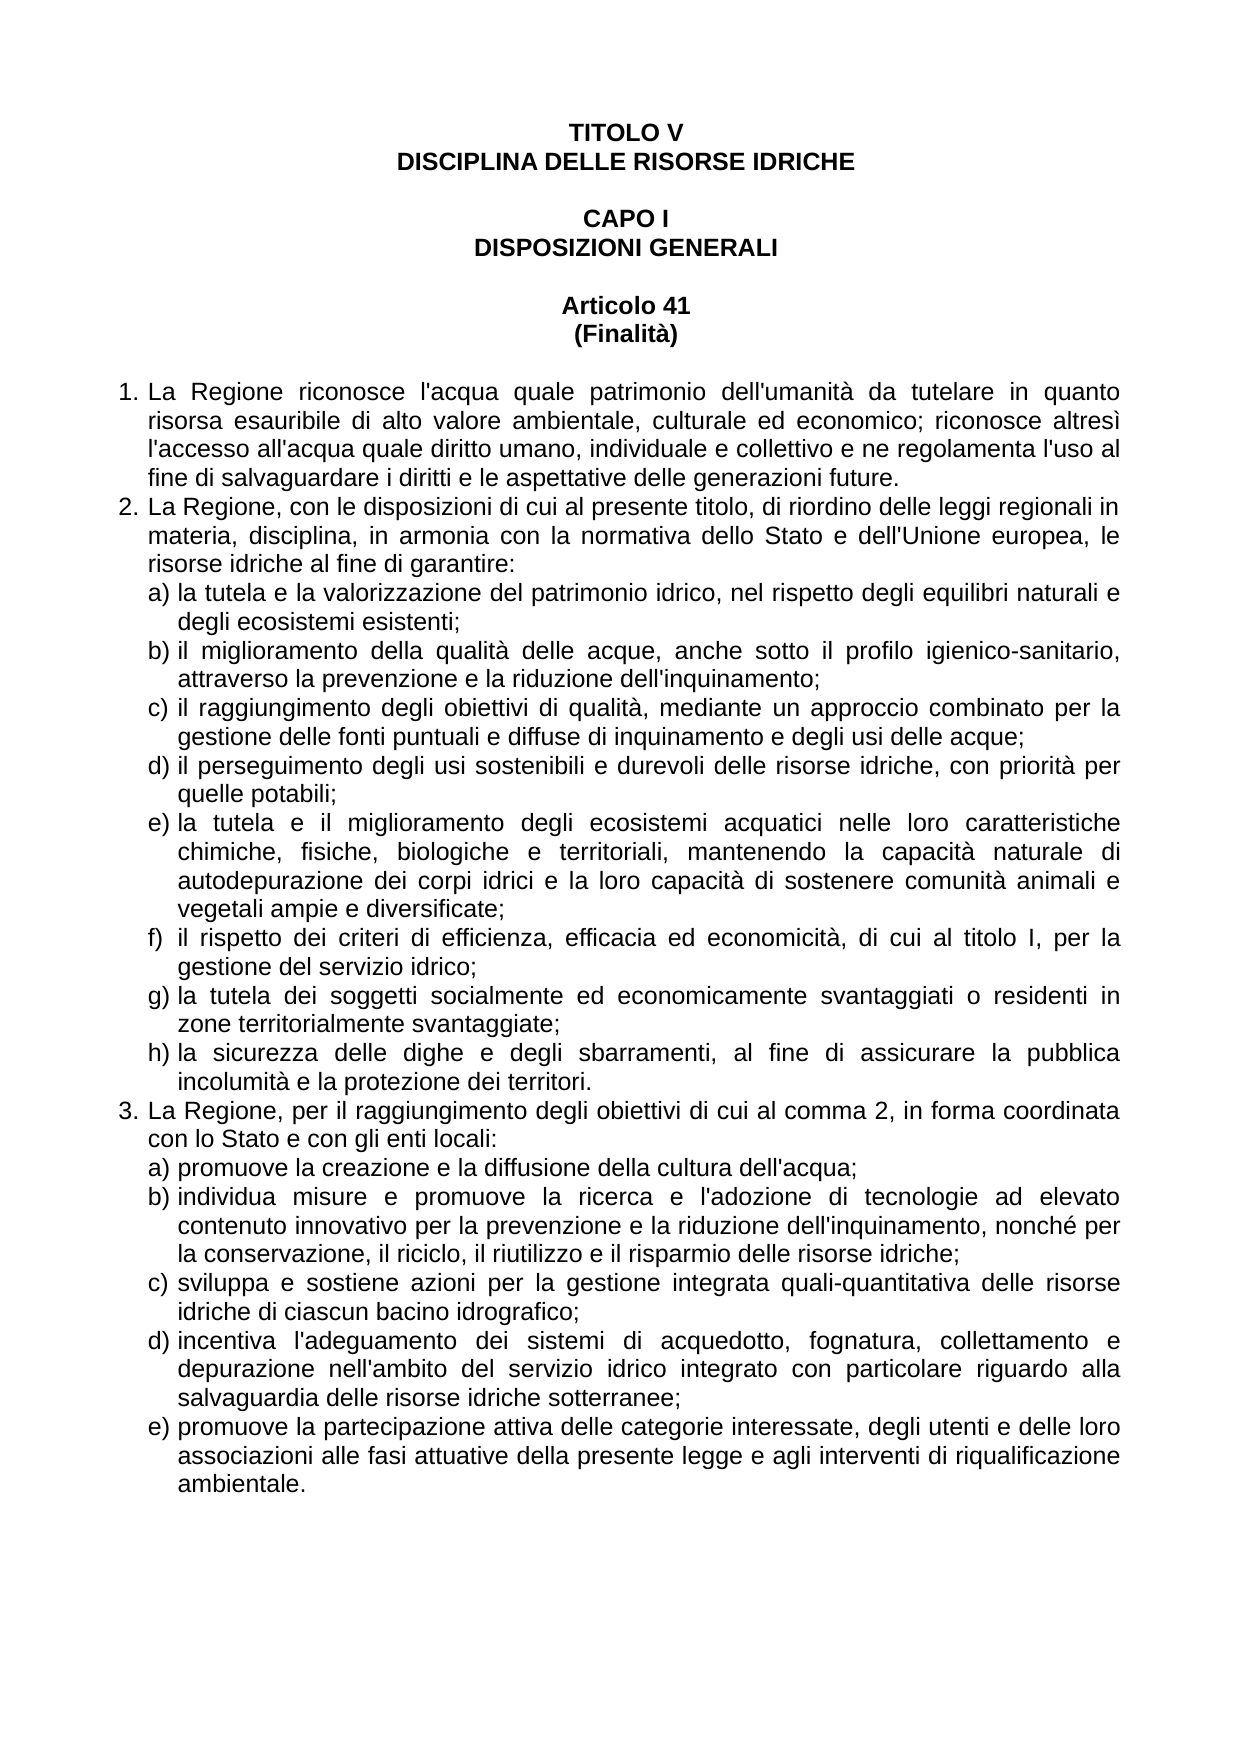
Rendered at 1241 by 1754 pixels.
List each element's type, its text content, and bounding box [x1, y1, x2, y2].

text DISPOSIZIONI GENERALI [130, 233, 1122, 262]
text DISCIPLINA DELLE RISORSE IDRICHE [130, 147, 1122, 176]
text (Finalità) [130, 319, 1122, 348]
text c) sviluppa e sostiene azioni per la gestione integrata quali-quantitativa delle risorse idriche di ciascun bacino idrografico; [148, 1268, 1122, 1326]
text b) il miglioramento della qualità delle acque, anche sotto il profilo igienico-sanitario, attraverso la prevenzione e la riduzione dell'inquinamento; [148, 636, 1122, 693]
text Articolo 41 [130, 291, 1122, 319]
text TITOLO V [130, 118, 1122, 147]
text h) la sicurezza delle dighe e degli sbarramenti, al fine di assicurare la pubblica incolumità e la protezione dei territori. [148, 1038, 1122, 1096]
text 2. La Regione, con le disposizioni di cui al presente titolo, di riordino delle leggi regionali in materia, disciplina, in armonia con la normativa dello Stato e dell'Unione europea, le risorse idriche al fine di garantire: [118, 492, 1122, 578]
text d) il perseguimento degli usi sostenibili e durevoli delle risorse idriche, con priorità per quelle potabili; [148, 751, 1122, 808]
text e) la tutela e il miglioramento degli ecosistemi acquatici nelle loro caratteristiche chimiche, fisiche, biologiche e territoriali, mantenendo la capacità naturale di autodepurazione dei corpi idrici e la loro capacità di sostenere comunità animali e vegetali ampie e diversificate; [148, 808, 1122, 923]
text f) il rispetto dei criteri di efficienza, efficacia ed economicità, di cui al titolo I, per la gestione del servizio idrico; [148, 923, 1122, 981]
text 1. La Regione riconosce l'acqua quale patrimonio dell'umanità da tutelare in quanto risorsa esauribile di alto valore ambientale, culturale ed economico; riconosce altresì l'accesso all'acqua quale diritto umano, individuale e collettivo e ne regolamenta l'uso al fine di salvaguardare i diritti e le aspettative delle generazioni future. [118, 377, 1122, 492]
text c) il raggiungimento degli obiettivi di qualità, mediante un approccio combinato per la gestione delle fonti puntuali e diffuse di inquinamento e degli usi delle acque; [148, 693, 1122, 751]
text b) individua misure e promuove la ricerca e l'adozione di tecnologie ad elevato contenuto innovativo per la prevenzione e la riduzione dell'inquinamento, nonché per la conservazione, il riciclo, il riutilizzo e il risparmio delle risorse idriche; [148, 1182, 1122, 1268]
text d) incentiva l'adeguamento dei sistemi di acquedotto, fognatura, collettamento e depurazione nell'ambito del servizio idrico integrato con particolare riguardo alla salvaguardia delle risorse idriche sotterranee; [148, 1326, 1122, 1412]
text a) promuove la creazione e la diffusione della cultura dell'acqua; [148, 1153, 1122, 1182]
text g) la tutela dei soggetti socialmente ed economicamente svantaggiati o residenti in zone territorialmente svantaggiate; [148, 981, 1122, 1038]
text a) la tutela e la valorizzazione del patrimonio idrico, nel rispetto degli equilibri naturali e degli ecosistemi esistenti; [148, 578, 1122, 636]
text 3. La Regione, per il raggiungimento degli obiettivi di cui al comma 2, in forma coordinata con lo Stato e con gli enti locali: [118, 1096, 1122, 1153]
text e) promuove la partecipazione attiva delle categorie interessate, degli utenti e delle loro associazioni alle fasi attuative della presente legge e agli interventi di riqualificazione ambientale. [148, 1412, 1122, 1498]
text CAPO I [130, 204, 1122, 233]
